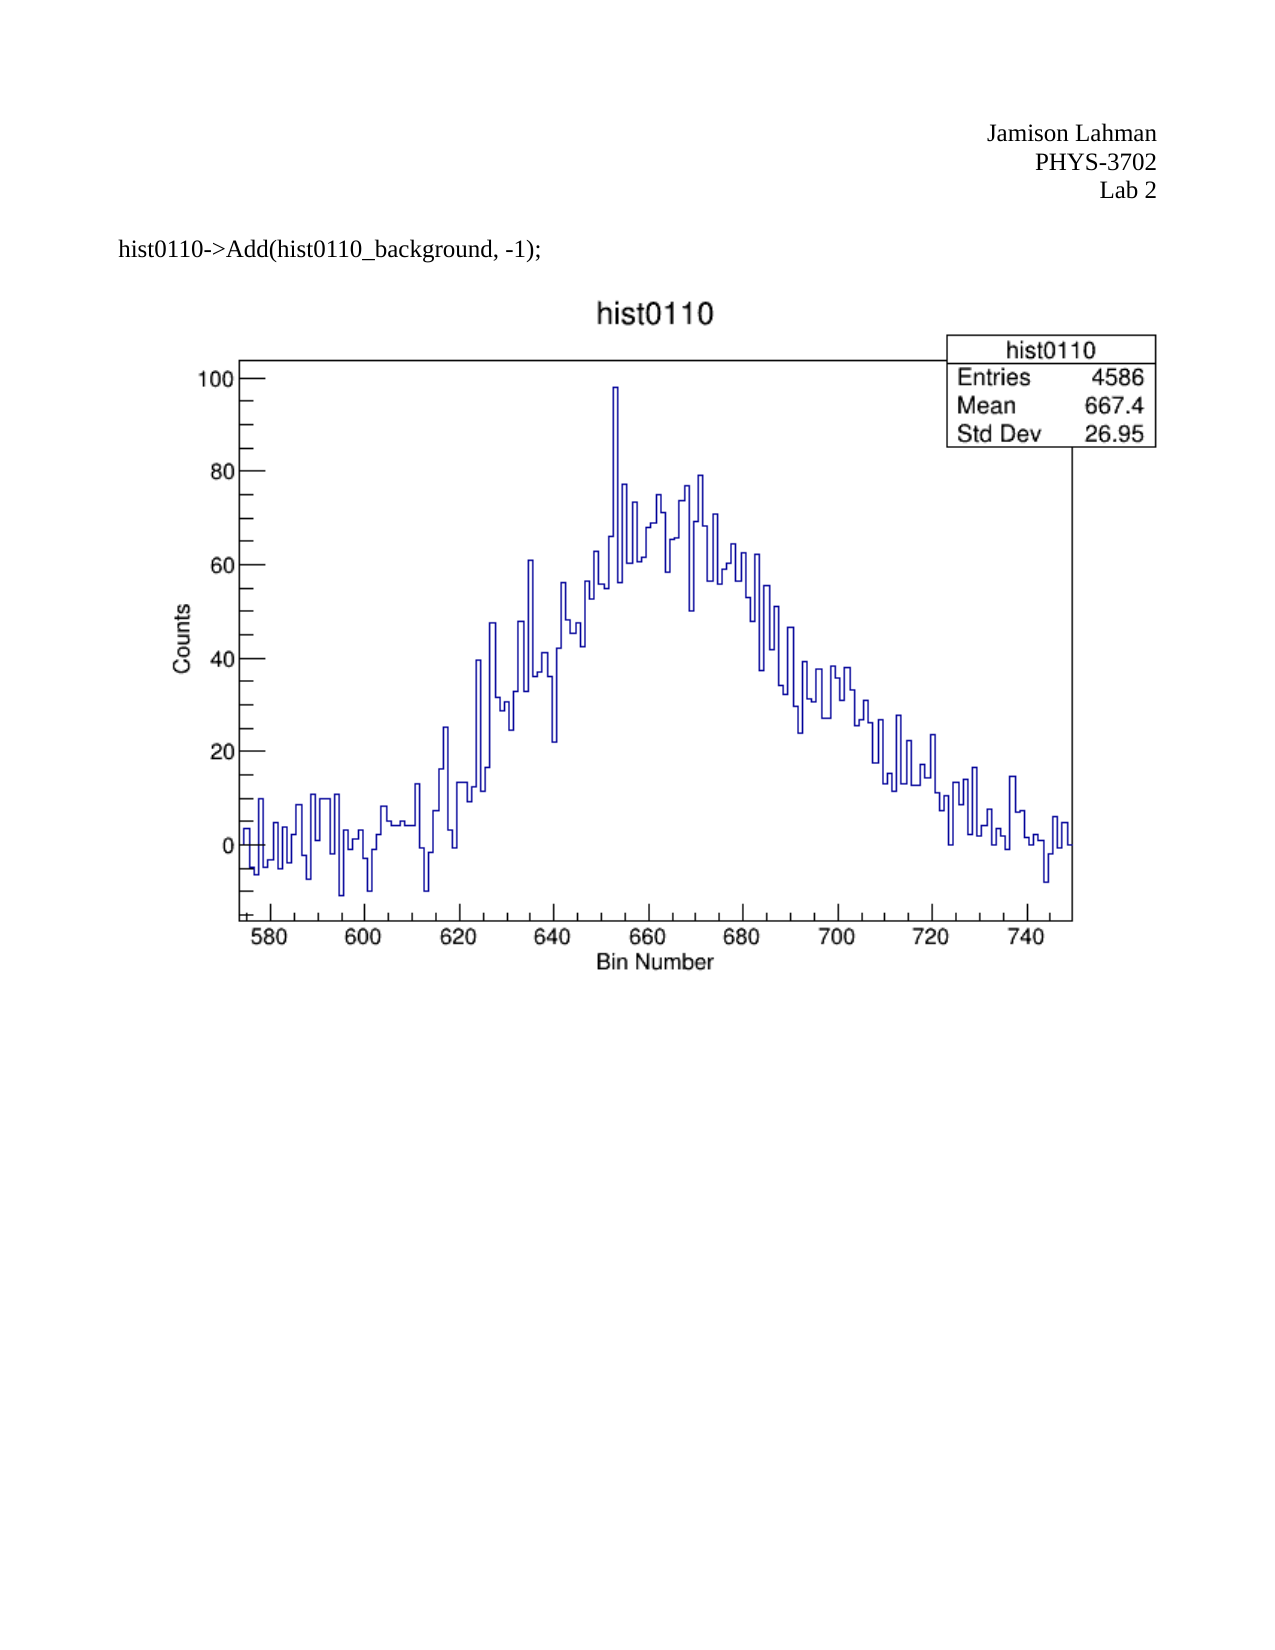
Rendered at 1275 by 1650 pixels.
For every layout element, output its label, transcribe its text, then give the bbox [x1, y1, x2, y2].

picture [136, 290, 1176, 992]
text hist0110->Add(hist0110_background, -1); [118, 234, 1157, 263]
